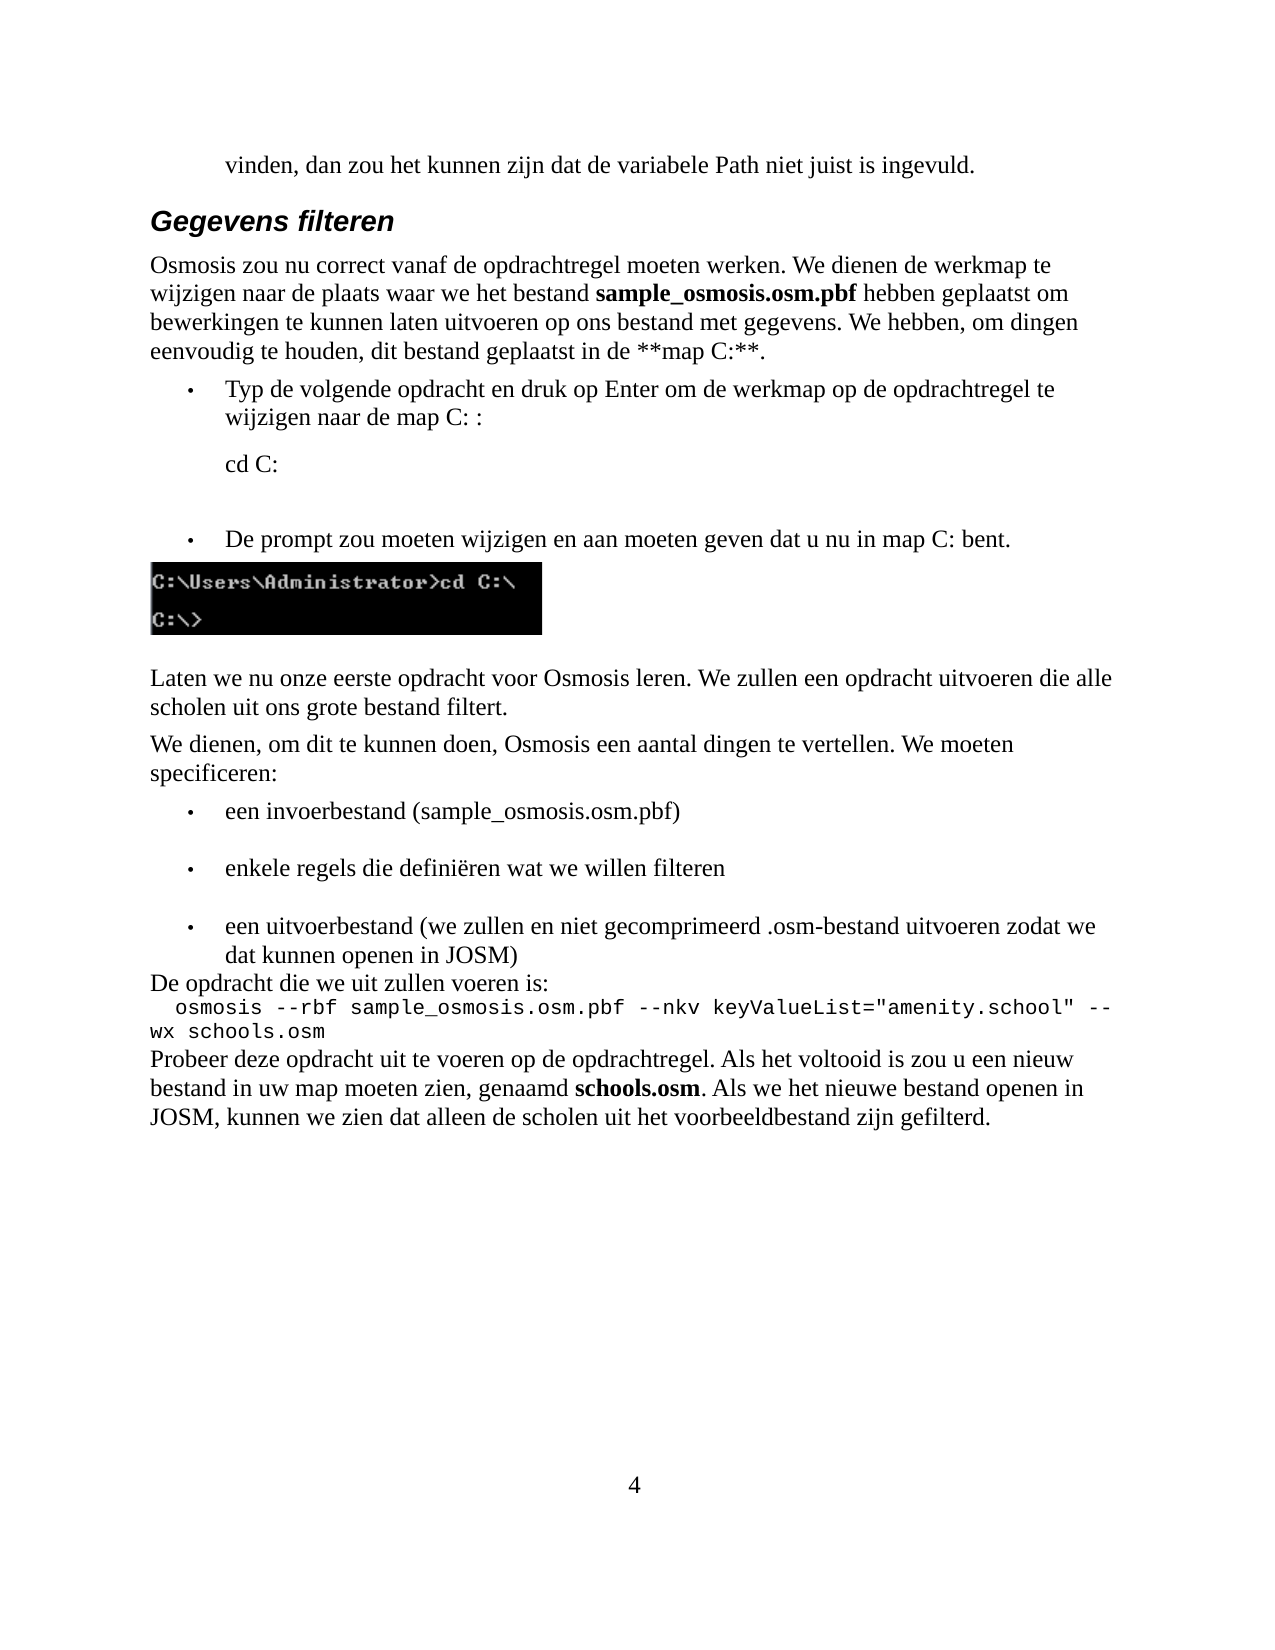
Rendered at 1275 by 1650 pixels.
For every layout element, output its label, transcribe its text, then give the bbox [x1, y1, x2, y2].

text Osmosis zou nu correct vanaf de opdrachtregel moeten werken. We dienen de werkmap te wijzigen naar de plaats waar we het bestand sample_osmosis.osm.pbf hebben geplaatst om bewerkingen te kunnen laten uitvoeren op ons bestand met gegevens. We hebben, om dingen eenvoudig te houden, dit bestand geplaatst in de **map C:**. [150, 250, 1125, 365]
list Typ de volgende opdracht en druk op Enter om de werkmap op de opdrachtregel te wijzigen naar de map C: : [187, 374, 1125, 431]
text De opdracht die we uit zullen voeren is: [150, 968, 1125, 997]
list cd C: [187, 449, 1125, 507]
list een invoerbestand (sample_osmosis.osm.pbf) [187, 796, 1125, 853]
text osmosis --rbf sample_osmosis.osm.pbf --nkv keyValueList="amenity.school" --wx schools.osm [150, 997, 1125, 1044]
list een uitvoerbestand (we zullen en niet gecomprimeerd .osm-bestand uitvoeren zodat we dat kunnen openen in JOSM) [187, 911, 1125, 968]
text Laten we nu onze eerste opdracht voor Osmosis leren. We zullen een opdracht uitvoeren die alle scholen uit ons grote bestand filtert. [150, 663, 1125, 721]
list vinden, dan zou het kunnen zijn dat de variabele Path niet juist is ingevuld. [187, 150, 1125, 179]
picture [150, 562, 543, 635]
text Probeer deze opdracht uit te voeren op de opdrachtregel. Als het voltooid is zou u een nieuw bestand in uw map moeten zien, genaamd schools.osm. Als we het nieuwe bestand openen in JOSM, kunnen we zien dat alleen de scholen uit het voorbeeldbestand zijn gefilterd. [150, 1044, 1125, 1131]
list De prompt zou moeten wijzigen en aan moeten geven dat u nu in map C: bent. [187, 524, 1125, 553]
list enkele regels die definiëren wat we willen filteren [187, 853, 1125, 911]
text We dienen, om dit te kunnen doen, Osmosis een aantal dingen te vertellen. We moeten specificeren: [150, 729, 1125, 787]
subtitle Gegevens filteren [150, 204, 1125, 237]
